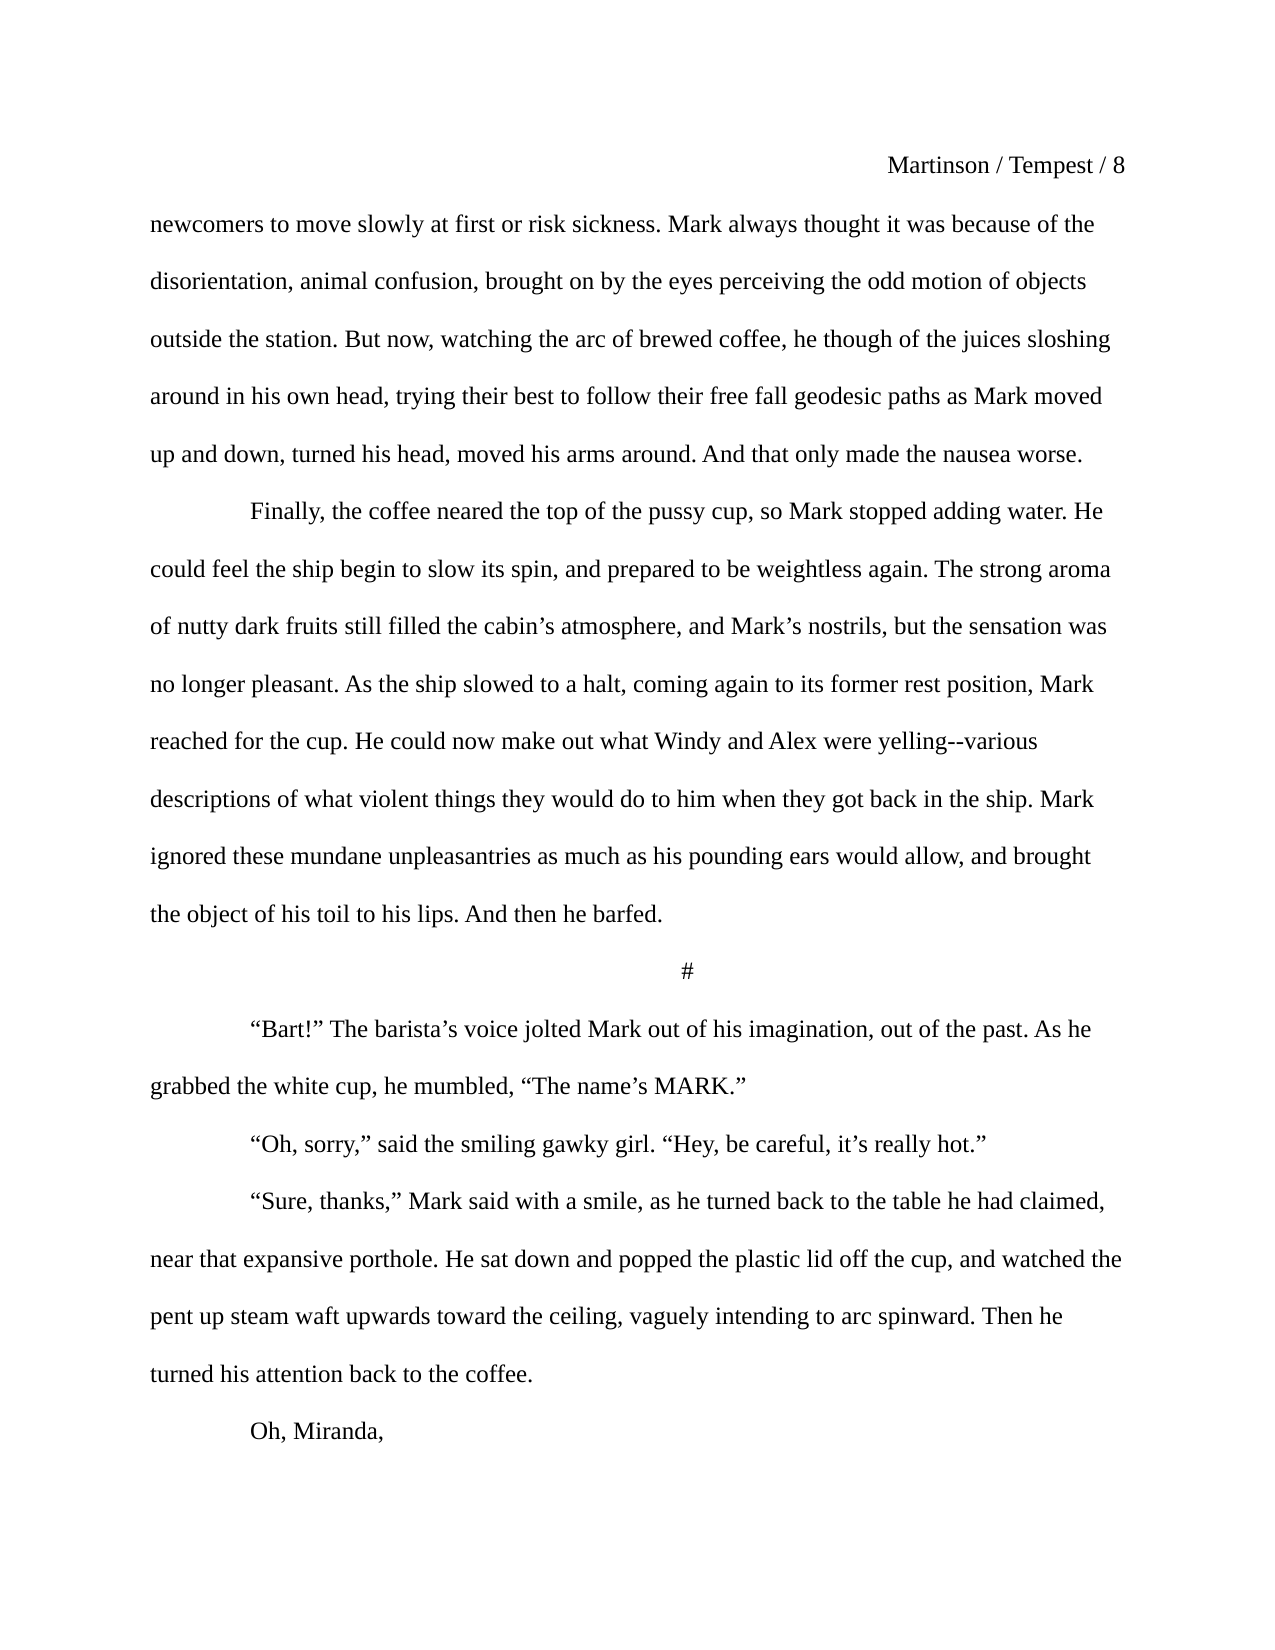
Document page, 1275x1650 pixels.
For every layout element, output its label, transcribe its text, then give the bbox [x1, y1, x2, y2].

text # [150, 956, 1125, 985]
text “Oh, sorry,” said the smiling gawky girl. “Hey, be careful, it’s really hot.” [150, 1129, 1125, 1157]
text newcomers to move slowly at first or risk sickness. Mark always thought it was because of the disorientation, animal confusion, brought on by the eyes perceiving the odd motion of objects outside the station. But now, watching the arc of brewed coffee, he though of the juices sloshing around in his own head, trying their best to follow their free fall geodesic paths as Mark moved up and down, turned his head, moved his arms around. And that only made the nausea worse. [150, 209, 1125, 467]
text Finally, the coffee neared the top of the pussy cup, so Mark stopped adding water. He could feel the ship begin to slow its spin, and prepared to be weightless again. The strong aroma of nutty dark fruits still filled the cabin’s atmosphere, and Mark’s nostrils, but the sensation was no longer pleasant. As the ship slowed to a halt, coming again to its former rest position, Mark reached for the cup. He could now make out what Windy and Alex were yelling--various descriptions of what violent things they would do to him when they got back in the ship. Mark ignored these mundane unpleasantries as much as his pounding ears would allow, and brought the object of his toil to his lips. And then he barfed. [150, 496, 1125, 927]
text Oh, Miranda, [150, 1416, 1125, 1445]
text “Sure, thanks,” Mark said with a smile, as he turned back to the table he had claimed, near that expansive porthole. He sat down and popped the plastic lid off the cup, and watched the pent up steam waft upwards toward the ceiling, vaguely intending to arc spinward. Then he turned his attention back to the coffee. [150, 1186, 1125, 1387]
text “Bart!” The barista’s voice jolted Mark out of his imagination, out of the past. As he grabbed the white cup, he mumbled, “The name’s MARK.” [150, 1014, 1125, 1100]
